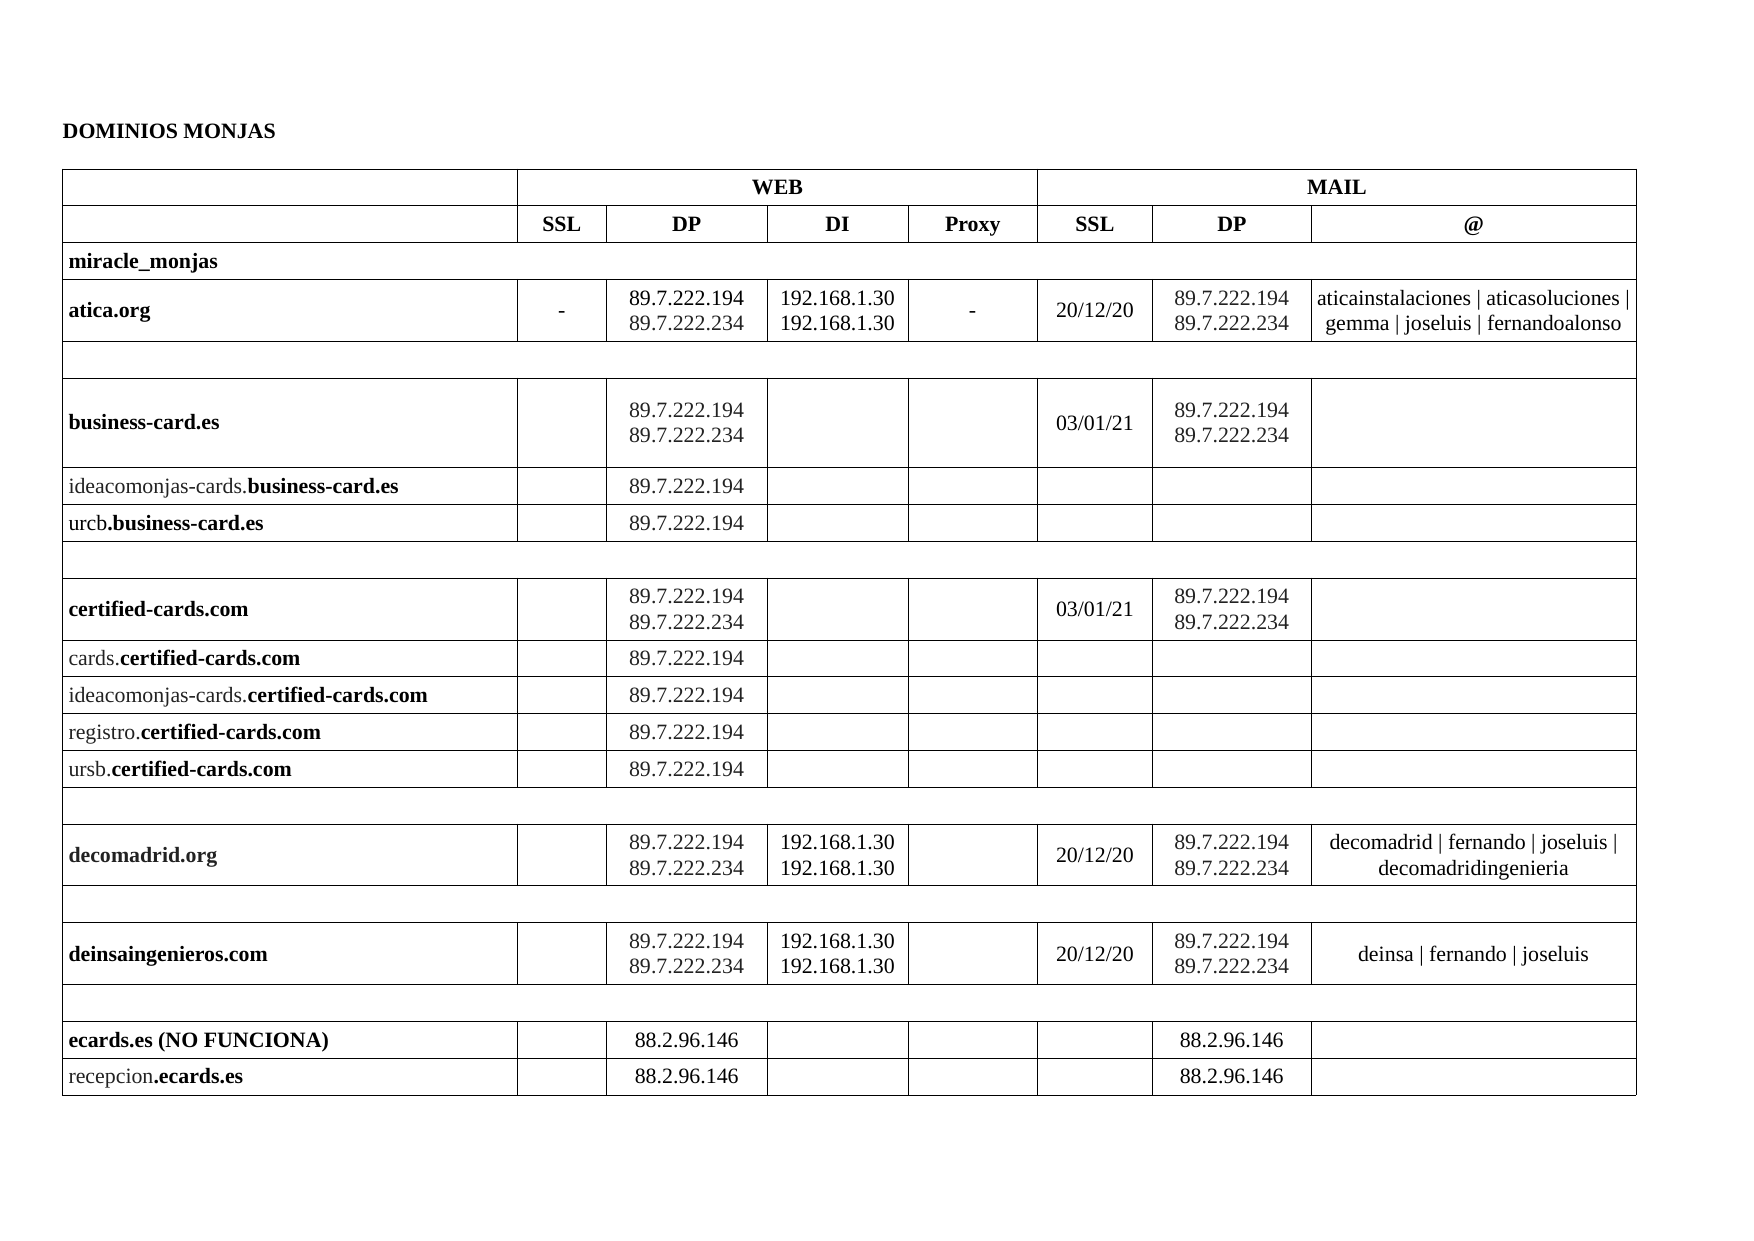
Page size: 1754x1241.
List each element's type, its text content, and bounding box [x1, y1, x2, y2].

table_cell [63, 985, 1636, 1021]
table_cell 89.7.222.194 89.7.222.234 [1153, 923, 1311, 984]
table_cell DI [768, 206, 908, 242]
table_cell [1312, 1022, 1636, 1058]
table_cell 88.2.96.146 [607, 1059, 767, 1094]
table_cell [63, 542, 1636, 578]
table_cell [518, 714, 606, 750]
table_cell [1038, 505, 1152, 541]
table_cell 89.7.222.194 [607, 677, 767, 713]
table_cell urcb.business-card.es [63, 505, 517, 541]
table_cell decomadrid | fernando | joseluis | decomadridingenieria [1312, 825, 1636, 885]
table_cell 89.7.222.194 [607, 505, 767, 541]
table_cell ecards.es (NO FUNCIONA) [63, 1022, 517, 1058]
table_cell miracle_monjas [63, 243, 1636, 279]
table_cell 89.7.222.194 [607, 641, 767, 676]
table_cell [768, 505, 908, 541]
table_cell [768, 579, 908, 639]
table_cell 20/12/20 [1038, 825, 1152, 885]
table_cell [63, 206, 517, 242]
table_cell [63, 886, 1636, 922]
table_header [63, 170, 517, 205]
table_cell 89.7.222.194 89.7.222.234 [607, 379, 767, 467]
table_cell [1312, 751, 1636, 787]
table_cell 89.7.222.194 [607, 468, 767, 504]
table_cell 20/12/20 [1038, 923, 1152, 984]
table_cell [1038, 677, 1152, 713]
table_cell - [518, 280, 606, 341]
table_cell business-card.es [63, 379, 517, 467]
table_cell [909, 751, 1037, 787]
table_cell 03/01/21 [1038, 379, 1152, 467]
table_cell 20/12/20 [1038, 280, 1152, 341]
table_cell [1312, 641, 1636, 676]
table_cell [518, 751, 606, 787]
table_cell [1312, 379, 1636, 467]
table_cell [1312, 505, 1636, 541]
table_header MAIL [1038, 170, 1636, 205]
table_cell 88.2.96.146 [607, 1022, 767, 1058]
table_cell 88.2.96.146 [1153, 1059, 1311, 1094]
table_cell [768, 468, 908, 504]
table_cell [909, 825, 1037, 885]
table_cell [909, 1022, 1037, 1058]
table_cell registro.certified-cards.com [63, 714, 517, 750]
table_cell 192.168.1.30 192.168.1.30 [768, 825, 908, 885]
table_cell ideacomonjas-cards.business-card.es [63, 468, 517, 504]
table_cell cards.certified-cards.com [63, 641, 517, 676]
table_cell [518, 505, 606, 541]
table_cell [1038, 714, 1152, 750]
table_cell 89.7.222.194 89.7.222.234 [1153, 579, 1311, 639]
table_cell 89.7.222.194 89.7.222.234 [1153, 825, 1311, 885]
table_cell [518, 677, 606, 713]
table_cell [768, 714, 908, 750]
table_cell [909, 579, 1037, 639]
table_cell [768, 641, 908, 676]
table_cell [909, 714, 1037, 750]
table_cell [909, 468, 1037, 504]
table_cell 89.7.222.194 89.7.222.234 [607, 280, 767, 341]
table_cell [909, 1059, 1037, 1094]
table_cell [518, 1022, 606, 1058]
table_cell [1312, 1059, 1636, 1094]
table_cell 192.168.1.30 192.168.1.30 [768, 923, 908, 984]
table_cell DP [1153, 206, 1311, 242]
table_cell [1153, 677, 1311, 713]
table_cell [1038, 1059, 1152, 1094]
table_cell [909, 677, 1037, 713]
table_cell deinsaingenieros.com [63, 923, 517, 984]
table_cell Proxy [909, 206, 1037, 242]
table_cell [1312, 714, 1636, 750]
table_cell aticainstalaciones | aticasoluciones | gemma | joseluis | fernandoalonso [1312, 280, 1636, 341]
table_cell [518, 468, 606, 504]
table_cell [518, 579, 606, 639]
table_header WEB [518, 170, 1037, 205]
table_cell [909, 923, 1037, 984]
table_cell 89.7.222.194 89.7.222.234 [607, 825, 767, 885]
table_cell 88.2.96.146 [1153, 1022, 1311, 1058]
table_cell [909, 379, 1037, 467]
table_cell 89.7.222.194 [607, 751, 767, 787]
table_cell 03/01/21 [1038, 579, 1152, 639]
table_cell 89.7.222.194 89.7.222.234 [1153, 379, 1311, 467]
table_cell [63, 342, 1636, 378]
table_cell ursb.certified-cards.com [63, 751, 517, 787]
table_cell [768, 677, 908, 713]
table_cell certified-cards.com [63, 579, 517, 639]
table_cell [63, 788, 1636, 823]
table_cell 89.7.222.194 89.7.222.234 [607, 579, 767, 639]
table_cell [1038, 641, 1152, 676]
text DOMINIOS MONJAS [62, 118, 1636, 143]
table_cell [1038, 751, 1152, 787]
table_cell [1153, 714, 1311, 750]
table_cell [518, 825, 606, 885]
table_cell deinsa | fernando | joseluis [1312, 923, 1636, 984]
table_cell 89.7.222.194 89.7.222.234 [607, 923, 767, 984]
table_cell [909, 505, 1037, 541]
table_cell 89.7.222.194 89.7.222.234 [1153, 280, 1311, 341]
table_cell recepcion.ecards.es [63, 1059, 517, 1094]
table_cell DP [607, 206, 767, 242]
table_cell 89.7.222.194 [607, 714, 767, 750]
table_cell [768, 379, 908, 467]
table_cell atica.org [63, 280, 517, 341]
table_cell ideacomonjas-cards.certified-cards.com [63, 677, 517, 713]
table_cell [1312, 579, 1636, 639]
table_cell [518, 379, 606, 467]
table_cell [768, 1022, 908, 1058]
table_cell [1312, 468, 1636, 504]
table_cell [1153, 505, 1311, 541]
table_cell - [909, 280, 1037, 341]
table_cell 192.168.1.30 192.168.1.30 [768, 280, 908, 341]
table_cell [1153, 641, 1311, 676]
table_cell @ [1312, 206, 1636, 242]
table_cell decomadrid.org [63, 825, 517, 885]
table_cell [768, 1059, 908, 1094]
table_cell [518, 923, 606, 984]
table_cell [1153, 468, 1311, 504]
table_cell [1038, 468, 1152, 504]
table_cell SSL [518, 206, 606, 242]
table_cell [1153, 751, 1311, 787]
table_cell [1038, 1022, 1152, 1058]
table_cell [909, 641, 1037, 676]
table_cell [768, 751, 908, 787]
table_cell [518, 641, 606, 676]
table_cell SSL [1038, 206, 1152, 242]
table_cell [518, 1059, 606, 1094]
table_cell [1312, 677, 1636, 713]
